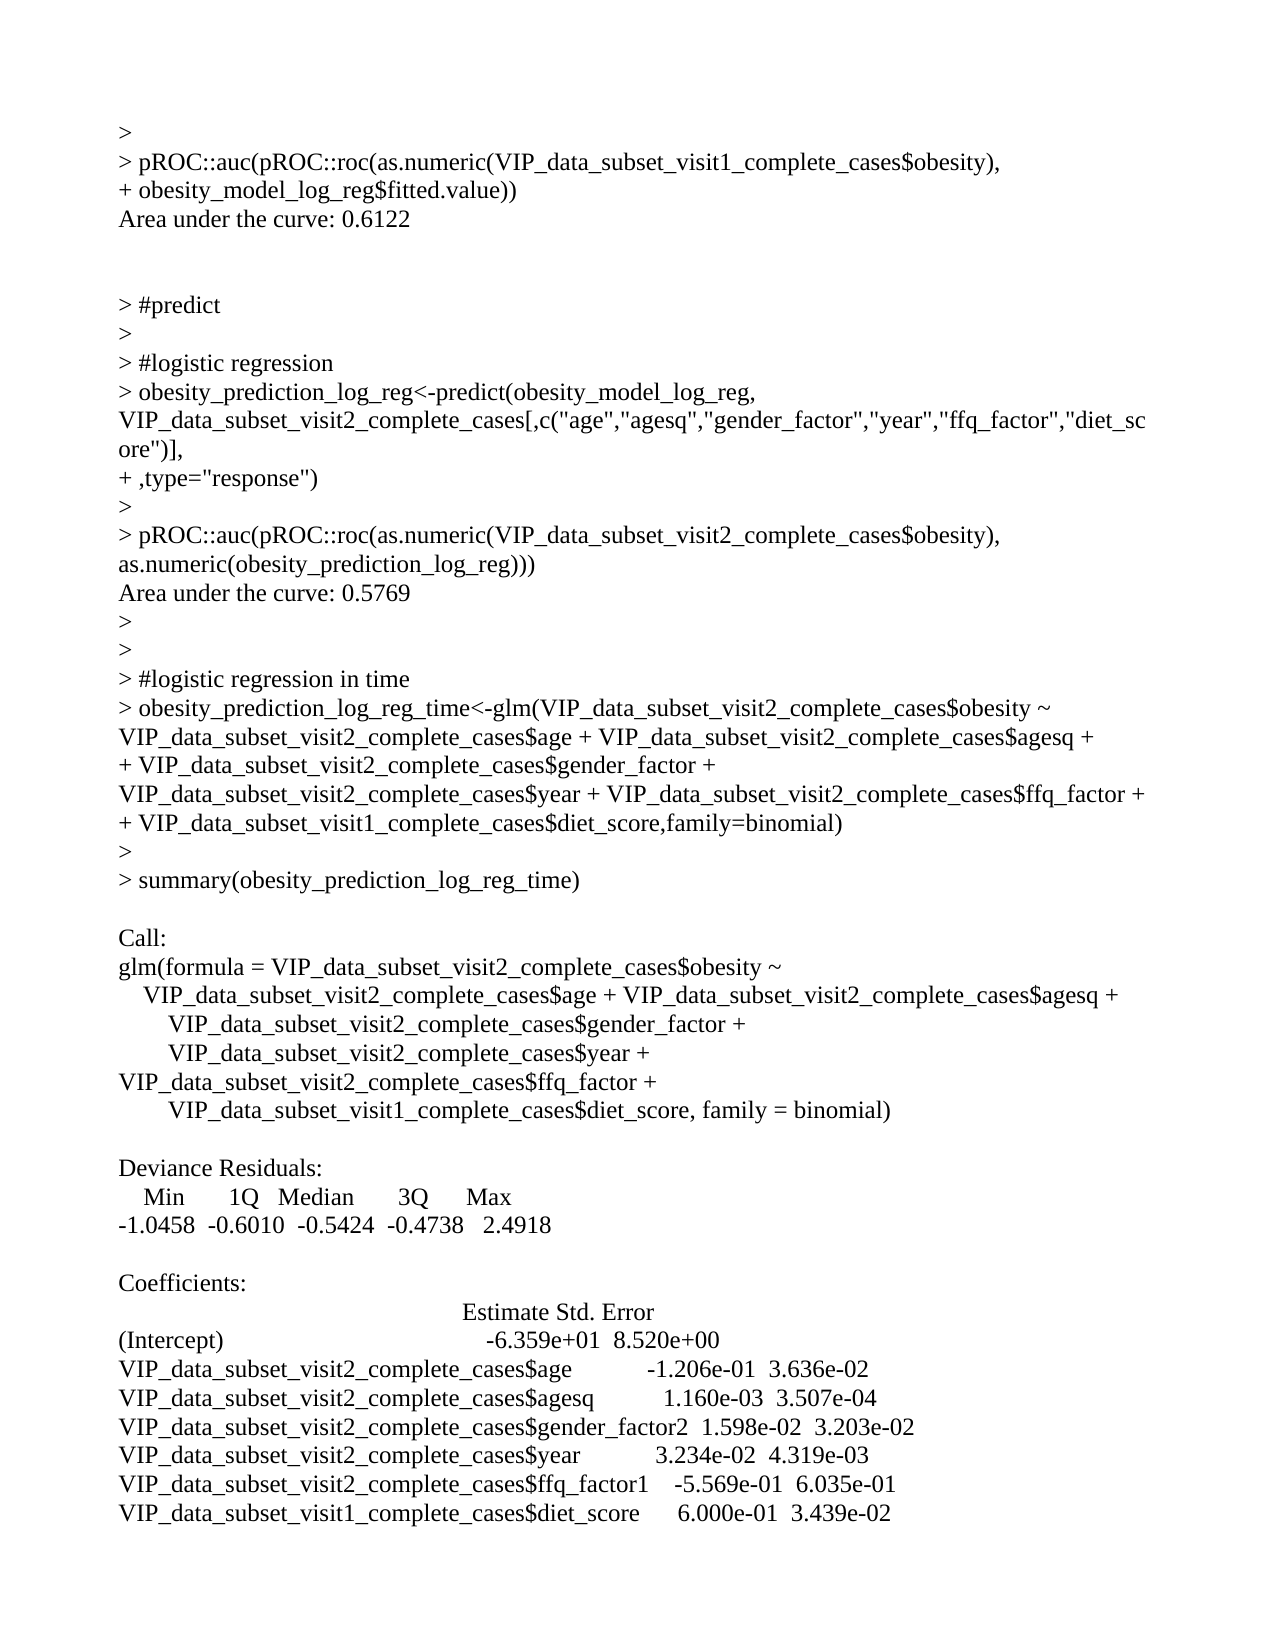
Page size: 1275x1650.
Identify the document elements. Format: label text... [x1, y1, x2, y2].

text > [118, 837, 1157, 866]
text Deviance Residuals: [118, 1153, 1157, 1182]
text > #predict [118, 291, 1157, 319]
text VIP_data_subset_visit2_complete_cases$ffq_factor1 -5.569e-01 6.035e-01 [118, 1469, 1157, 1498]
text > #logistic regression [118, 348, 1157, 377]
text > obesity_prediction_log_reg_time<-glm(VIP_data_subset_visit2_complete_cases$obesity ~ VIP_data_subset_visit2_complete_cases$age + VIP_data_subset_visit2_complete_cases$agesq + [118, 693, 1157, 751]
text Min 1Q Median 3Q Max [118, 1182, 1157, 1211]
text glm(formula = VIP_data_subset_visit2_complete_cases$obesity ~ [118, 952, 1157, 981]
text Call: [118, 923, 1157, 952]
text > [118, 636, 1157, 664]
text > pROC::auc(pROC::roc(as.numeric(VIP_data_subset_visit2_complete_cases$obesity), as.numeric(obesity_prediction_log_reg))) [118, 521, 1157, 578]
text > [118, 319, 1157, 348]
text > [118, 492, 1157, 521]
text VIP_data_subset_visit2_complete_cases$gender_factor + [118, 1009, 1157, 1038]
text + obesity_model_log_reg$fitted.value)) [118, 176, 1157, 204]
text > summary(obesity_prediction_log_reg_time) [118, 866, 1157, 894]
text > [118, 118, 1157, 147]
text Coefficients: [118, 1268, 1157, 1297]
text VIP_data_subset_visit2_complete_cases$age + VIP_data_subset_visit2_complete_cases$agesq + [118, 981, 1157, 1009]
text > obesity_prediction_log_reg<-predict(obesity_model_log_reg, VIP_data_subset_visit2_complete_cases[,c("age","agesq","gender_factor","year","ffq_factor","diet_score")], [118, 377, 1157, 463]
text Area under the curve: 0.6122 [118, 204, 1157, 233]
text VIP_data_subset_visit2_complete_cases$agesq 1.160e-03 3.507e-04 [118, 1383, 1157, 1412]
text Area under the curve: 0.5769 [118, 578, 1157, 607]
text > [118, 607, 1157, 636]
text Estimate Std. Error [118, 1297, 1157, 1326]
text VIP_data_subset_visit2_complete_cases$year + VIP_data_subset_visit2_complete_cases$ffq_factor + [118, 1038, 1157, 1096]
text + VIP_data_subset_visit2_complete_cases$gender_factor + VIP_data_subset_visit2_complete_cases$year + VIP_data_subset_visit2_complete_cases$ffq_factor + [118, 751, 1157, 808]
text + VIP_data_subset_visit1_complete_cases$diet_score,family=binomial) [118, 808, 1157, 837]
text VIP_data_subset_visit2_complete_cases$age -1.206e-01 3.636e-02 [118, 1354, 1157, 1383]
text > #logistic regression in time [118, 664, 1157, 693]
text (Intercept) -6.359e+01 8.520e+00 [118, 1326, 1157, 1354]
text > pROC::auc(pROC::roc(as.numeric(VIP_data_subset_visit1_complete_cases$obesity), [118, 147, 1157, 176]
text VIP_data_subset_visit1_complete_cases$diet_score, family = binomial) [118, 1096, 1157, 1124]
text VIP_data_subset_visit1_complete_cases$diet_score 6.000e-01 3.439e-02 [118, 1498, 1157, 1527]
text + ,type="response") [118, 463, 1157, 492]
text -1.0458 -0.6010 -0.5424 -0.4738 2.4918 [118, 1211, 1157, 1239]
text VIP_data_subset_visit2_complete_cases$gender_factor2 1.598e-02 3.203e-02 [118, 1412, 1157, 1441]
text VIP_data_subset_visit2_complete_cases$year 3.234e-02 4.319e-03 [118, 1441, 1157, 1469]
